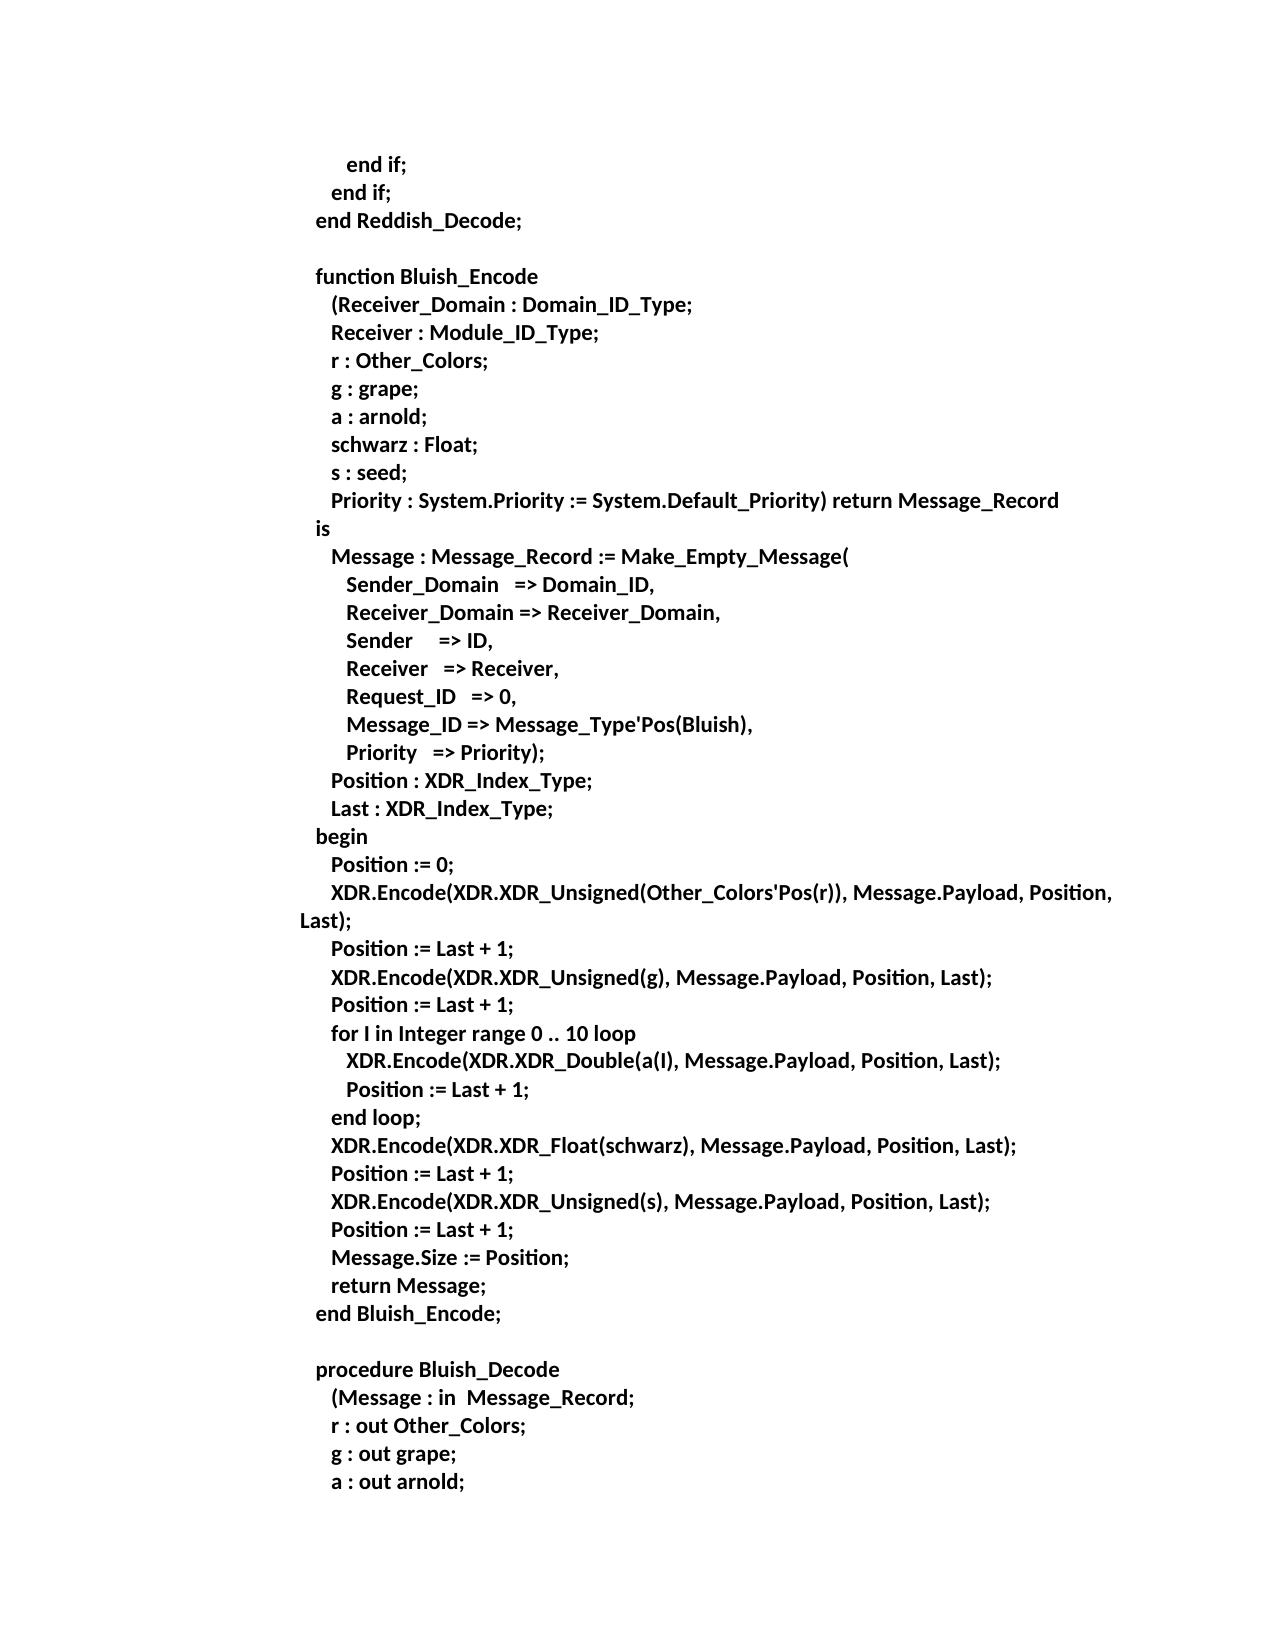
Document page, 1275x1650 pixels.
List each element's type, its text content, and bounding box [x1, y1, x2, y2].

text Message.Size := Position; [300, 1243, 1125, 1271]
text end if; [300, 178, 1125, 206]
text Position := Last + 1; [300, 934, 1125, 963]
text end loop; [300, 1103, 1125, 1131]
text Position := 0; [300, 851, 1125, 878]
text procedure Bluish_Decode [300, 1355, 1125, 1383]
text Position : XDR_Index_Type; [300, 766, 1125, 794]
text function Bluish_Encode [300, 262, 1125, 290]
text is [300, 514, 1125, 542]
text end Bluish_Encode; [300, 1299, 1125, 1327]
text g : grape; [300, 374, 1125, 402]
text schwarz : Float; [300, 430, 1125, 458]
text Position := Last + 1; [300, 1159, 1125, 1187]
text return Message; [300, 1271, 1125, 1299]
text Message : Message_Record := Make_Empty_Message( [300, 542, 1125, 570]
text XDR.Encode(XDR.XDR_Unsigned(s), Message.Payload, Position, Last); [300, 1187, 1125, 1215]
text XDR.Encode(XDR.XDR_Unsigned(g), Message.Payload, Position, Last); [300, 963, 1125, 991]
text XDR.Encode(XDR.XDR_Float(schwarz), Message.Payload, Position, Last); [300, 1131, 1125, 1159]
text r : Other_Colors; [300, 346, 1125, 374]
text (Message : in Message_Record; [300, 1383, 1125, 1411]
text Receiver_Domain => Receiver_Domain, [300, 598, 1125, 626]
text Receiver : Module_ID_Type; [300, 318, 1125, 346]
text (Receiver_Domain : Domain_ID_Type; [300, 290, 1125, 318]
text Sender => ID, [300, 626, 1125, 654]
text s : seed; [300, 458, 1125, 486]
text Position := Last + 1; [300, 991, 1125, 1019]
text r : out Other_Colors; [300, 1411, 1125, 1439]
text Priority => Priority); [300, 738, 1125, 766]
text Sender_Domain => Domain_ID, [300, 570, 1125, 598]
text a : out arnold; [300, 1467, 1125, 1495]
text end Reddish_Decode; [300, 206, 1125, 234]
text Message_ID => Message_Type'Pos(Bluish), [300, 710, 1125, 738]
text Request_ID => 0, [300, 682, 1125, 710]
text Last : XDR_Index_Type; [300, 794, 1125, 822]
text begin [300, 822, 1125, 851]
text end if; [300, 150, 1125, 178]
text a : arnold; [300, 402, 1125, 430]
text Position := Last + 1; [300, 1215, 1125, 1243]
text Priority : System.Priority := System.Default_Priority) return Message_Record [300, 486, 1125, 514]
text Position := Last + 1; [300, 1075, 1125, 1103]
text g : out grape; [300, 1439, 1125, 1467]
text XDR.Encode(XDR.XDR_Double(a(I), Message.Payload, Position, Last); [300, 1047, 1125, 1075]
text XDR.Encode(XDR.XDR_Unsigned(Other_Colors'Pos(r)), Message.Payload, Position, Last); [300, 878, 1125, 934]
text Receiver => Receiver, [300, 654, 1125, 682]
text for I in Integer range 0 .. 10 loop [300, 1019, 1125, 1047]
